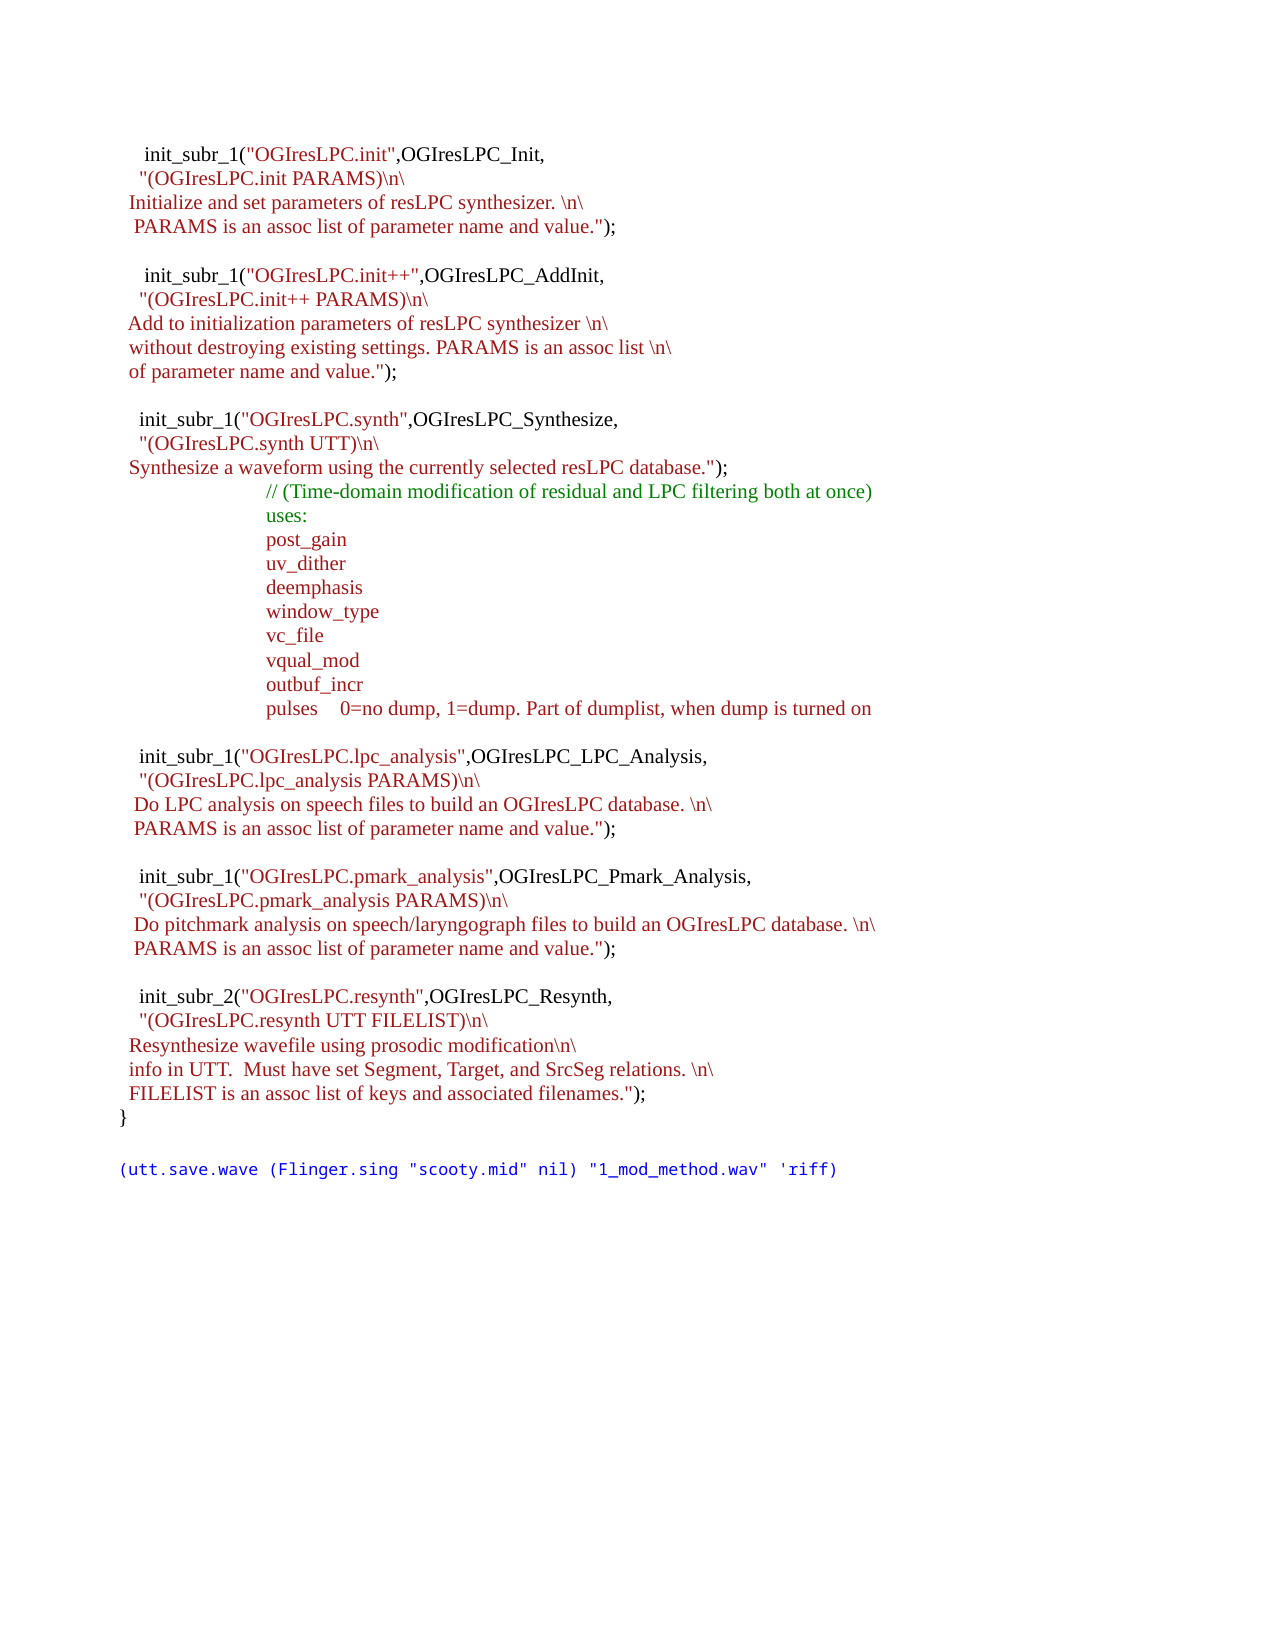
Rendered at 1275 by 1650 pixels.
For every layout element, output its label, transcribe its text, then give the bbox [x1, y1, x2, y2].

text init_subr_1("OGIresLPC.lpc_analysis",OGIresLPC_LPC_Analysis, [118, 744, 1157, 768]
text uv_dither [266, 551, 1157, 575]
text window_type [266, 599, 1157, 623]
text vqual_mod [266, 647, 1157, 672]
text outbuf_incr [266, 672, 1157, 696]
text post_gain [266, 527, 1157, 551]
text "(OGIresLPC.init++ PARAMS)\n\ [118, 287, 1157, 311]
text Synthesize a waveform using the currently selected resLPC database."); [118, 455, 1157, 479]
text PARAMS is an assoc list of parameter name and value."); [118, 936, 1157, 960]
text Add to initialization parameters of resLPC synthesizer \n\ [118, 311, 1157, 335]
text without destroying existing settings. PARAMS is an assoc list \n\ [118, 335, 1157, 359]
text init_subr_1("OGIresLPC.init++",OGIresLPC_AddInit, [118, 262, 1157, 287]
text init_subr_1("OGIresLPC.synth",OGIresLPC_Synthesize, [118, 407, 1157, 431]
text Do pitchmark analysis on speech/laryngograph files to build an OGIresLPC database. \n\ [118, 912, 1157, 936]
text "(OGIresLPC.init PARAMS)\n\ [118, 166, 1157, 190]
text "(OGIresLPC.pmark_analysis PARAMS)\n\ [118, 888, 1157, 912]
text vc_file [266, 623, 1157, 647]
text PARAMS is an assoc list of parameter name and value."); [118, 214, 1157, 238]
text "(OGIresLPC.lpc_analysis PARAMS)\n\ [118, 768, 1157, 792]
text uses: [266, 503, 1157, 527]
text of parameter name and value."); [118, 359, 1157, 383]
text (utt.save.wave (Flinger.sing "scooty.mid" nil) "1_mod_method.wav" 'riff) [118, 1157, 1157, 1180]
text init_subr_1("OGIresLPC.pmark_analysis",OGIresLPC_Pmark_Analysis, [118, 864, 1157, 888]
text // (Time-domain modification of residual and LPC filtering both at once) [266, 479, 1157, 503]
text pulses 0=no dump, 1=dump. Part of dumplist, when dump is turned on [266, 696, 1157, 720]
text "(OGIresLPC.resynth UTT FILELIST)\n\ [118, 1008, 1157, 1032]
text Initialize and set parameters of resLPC synthesizer. \n\ [118, 190, 1157, 214]
text } [118, 1105, 1157, 1129]
text deemphasis [266, 575, 1157, 599]
text "(OGIresLPC.synth UTT)\n\ [118, 431, 1157, 455]
text init_subr_2("OGIresLPC.resynth",OGIresLPC_Resynth, [118, 984, 1157, 1008]
text FILELIST is an assoc list of keys and associated filenames."); [118, 1081, 1157, 1105]
text Resynthesize wavefile using prosodic modification\n\ [118, 1032, 1157, 1057]
text init_subr_1("OGIresLPC.init",OGIresLPC_Init, [118, 142, 1157, 166]
text info in UTT. Must have set Segment, Target, and SrcSeg relations. \n\ [118, 1057, 1157, 1081]
text Do LPC analysis on speech files to build an OGIresLPC database. \n\ [118, 792, 1157, 816]
text PARAMS is an assoc list of parameter name and value."); [118, 816, 1157, 840]
